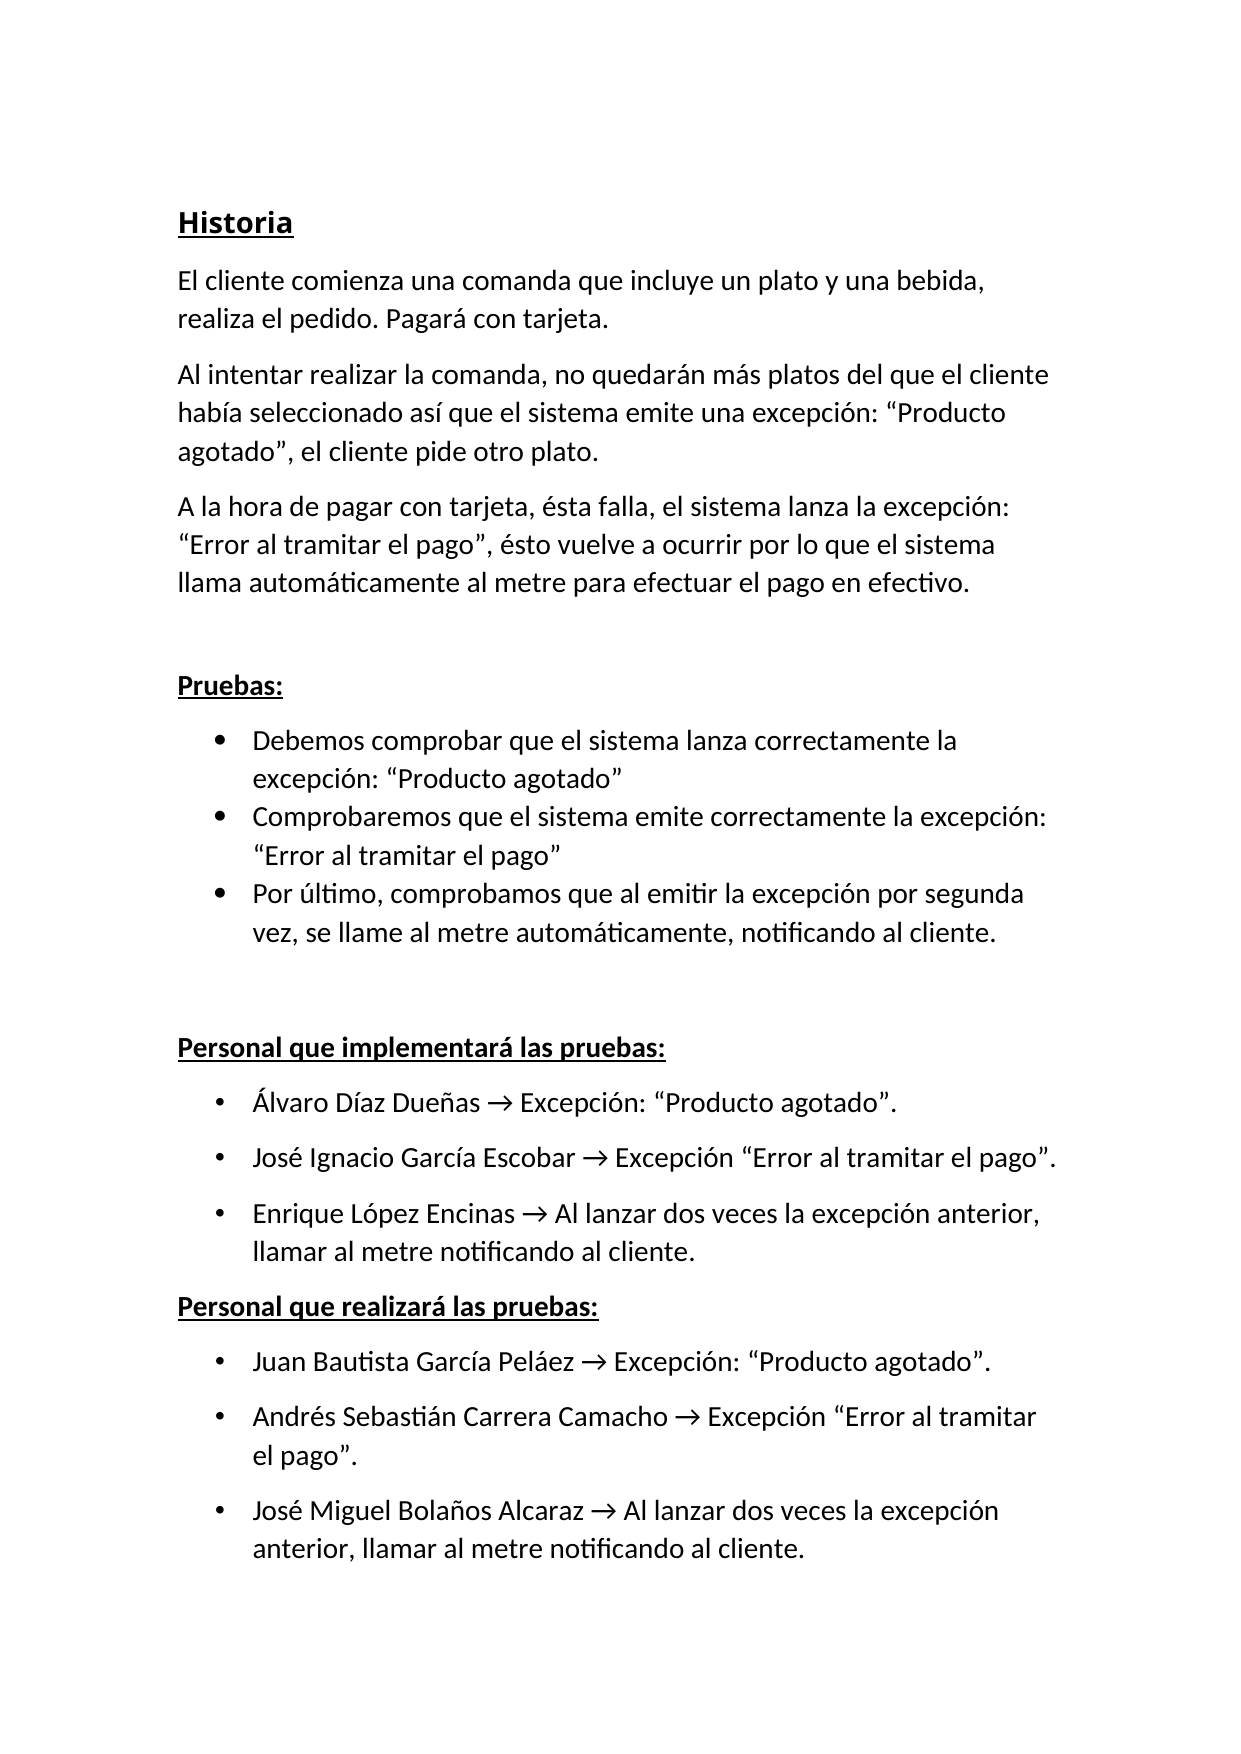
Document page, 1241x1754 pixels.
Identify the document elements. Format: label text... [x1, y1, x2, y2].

text Al intentar realizar la comanda, no quedarán más platos del que el cliente había seleccionado así que el sistema emite una excepción: “Producto agotado”, el cliente pide otro plato. [177, 356, 1063, 468]
list Debemos comprobar que el sistema lanza correctamente la excepción: “Producto agotado” [215, 722, 1063, 796]
list José Ignacio García Escobar → Excepción “Error al tramitar el pago”. [215, 1139, 1063, 1175]
text A la hora de pagar con tarjeta, ésta falla, el sistema lanza la excepción: “Error al tramitar el pago”, ésto vuelve a ocurrir por lo que el sistema llama automáticamente al metre para efectuar el pago en efectivo. [177, 488, 1063, 600]
text Pruebas: [177, 667, 1063, 702]
list Comprobaremos que el sistema emite correctamente la excepción: “Error al tramitar el pago” [215, 798, 1063, 873]
list Por último, comprobamos que al emitir la excepción por segunda vez, se llame al metre automáticamente, notificando al cliente. [215, 875, 1063, 949]
text Historia [177, 203, 1063, 242]
list José Miguel Bolaños Alcaraz → Al lanzar dos veces la excepción anterior, llamar al metre notificando al cliente. [215, 1492, 1063, 1566]
text Personal que implementará las pruebas: [177, 1029, 1063, 1065]
list Álvaro Díaz Dueñas → Excepción: “Producto agotado”. [215, 1084, 1063, 1120]
list Enrique López Encinas → Al lanzar dos veces la excepción anterior, llamar al metre notificando al cliente. [215, 1195, 1063, 1269]
list Juan Bautista García Peláez → Excepción: “Producto agotado”. [215, 1343, 1063, 1379]
text El cliente comienza una comanda que incluye un plato y una bebida, realiza el pedido. Pagará con tarjeta. [177, 262, 1063, 336]
text Personal que realizará las pruebas: [177, 1288, 1063, 1324]
list Andrés Sebastián Carrera Camacho → Excepción “Error al tramitar el pago”. [215, 1398, 1063, 1472]
